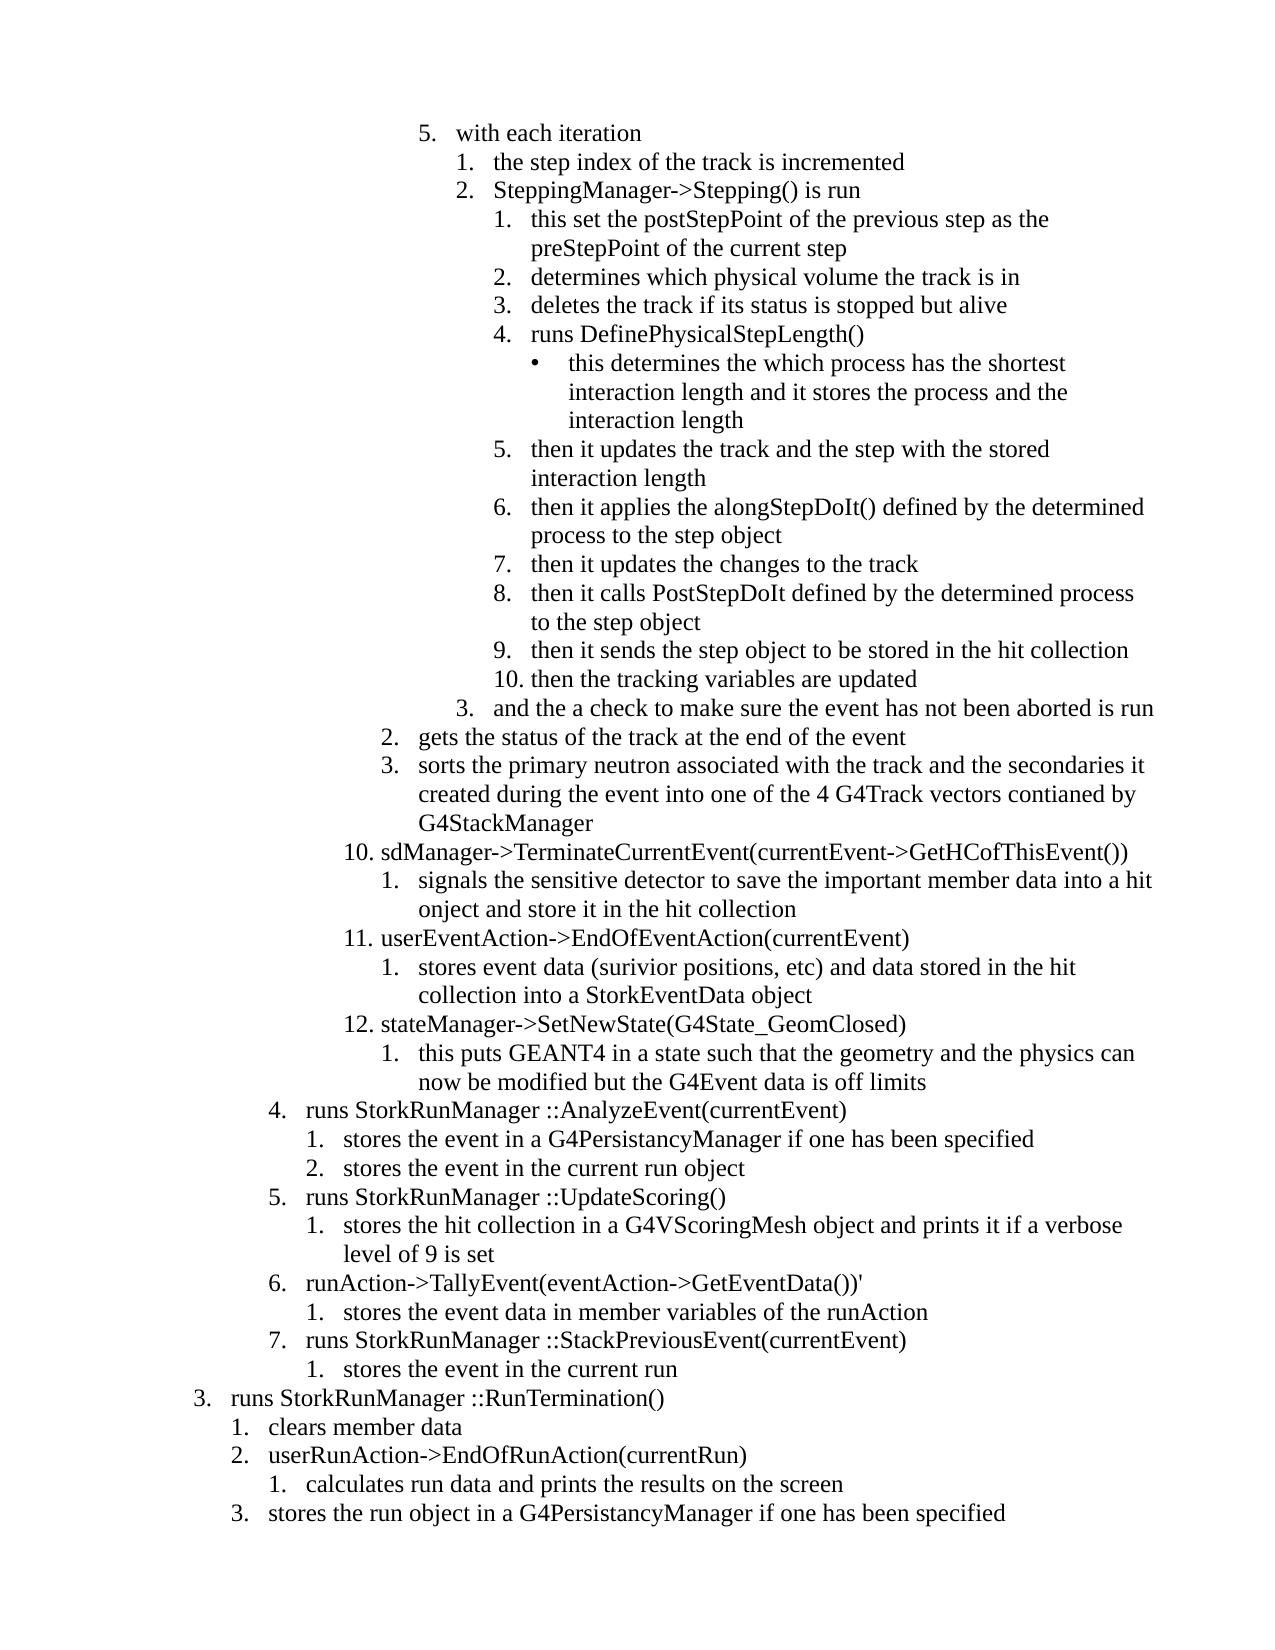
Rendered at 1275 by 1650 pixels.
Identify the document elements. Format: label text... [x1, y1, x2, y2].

list stores the event in the current run [306, 1354, 1157, 1383]
list and the a check to make sure the event has not been aborted is run [456, 693, 1157, 722]
list then it sends the step object to be stored in the hit collection [493, 636, 1157, 664]
list sdManager->TerminateCurrentEvent(currentEvent->GetHCofThisEvent()) [343, 837, 1157, 866]
list gets the status of the track at the end of the event [381, 722, 1157, 751]
list signals the sensitive detector to save the important member data into a hit onject and store it in the hit collection [381, 866, 1157, 923]
list calculates run data and prints the results on the screen [268, 1469, 1157, 1498]
list runs StorkRunManager ::StackPreviousEvent(currentEvent) [268, 1326, 1157, 1354]
list userEventAction->EndOfEventAction(currentEvent) [343, 923, 1157, 952]
list stores the run object in a G4PersistancyManager if one has been specified [231, 1498, 1157, 1527]
list sorts the primary neutron associated with the track and the secondaries it created during the event into one of the 4 G4Track vectors contianed by G4StackManager [381, 751, 1157, 837]
list this determines the which process has the shortest interaction length and it stores the process and the interaction length [531, 348, 1157, 434]
list this puts GEANT4 in a state such that the geometry and the physics can now be modified but the G4Event data is off limits [381, 1038, 1157, 1096]
list then it applies the alongStepDoIt() defined by the determined process to the step object [493, 492, 1157, 549]
list stores event data (surivior positions, etc) and data stored in the hit collection into a StorkEventData object [381, 952, 1157, 1009]
list then it updates the changes to the track [493, 549, 1157, 578]
list determines which physical volume the track is in [493, 262, 1157, 291]
list SteppingManager->Stepping() is run [456, 176, 1157, 204]
list runs StorkRunManager ::UpdateScoring() [268, 1182, 1157, 1211]
list stores the event in the current run object [306, 1153, 1157, 1182]
list then it updates the track and the step with the stored interaction length [493, 434, 1157, 492]
list runs DefinePhysicalStepLength() [493, 319, 1157, 348]
list then the tracking variables are updated [493, 664, 1157, 693]
list runs StorkRunManager ::RunTermination() [193, 1383, 1157, 1412]
list the step index of the track is incremented [456, 147, 1157, 176]
list stores the hit collection in a G4VScoringMesh object and prints it if a verbose level of 9 is set [306, 1211, 1157, 1268]
list runs StorkRunManager ::AnalyzeEvent(currentEvent) [268, 1096, 1157, 1124]
list this set the postStepPoint of the previous step as the preStepPoint of the current step [493, 204, 1157, 262]
list stores the event data in member variables of the runAction [306, 1297, 1157, 1326]
list deletes the track if its status is stopped but alive [493, 291, 1157, 319]
list runAction->TallyEvent(eventAction->GetEventData())' [268, 1268, 1157, 1297]
list clears member data [231, 1412, 1157, 1441]
list userRunAction->EndOfRunAction(currentRun) [231, 1441, 1157, 1469]
list stores the event in a G4PersistancyManager if one has been specified [306, 1124, 1157, 1153]
list then it calls PostStepDoIt defined by the determined process to the step object [493, 578, 1157, 636]
list stateManager->SetNewState(G4State_GeomClosed) [343, 1009, 1157, 1038]
list with each iteration [418, 118, 1157, 147]
